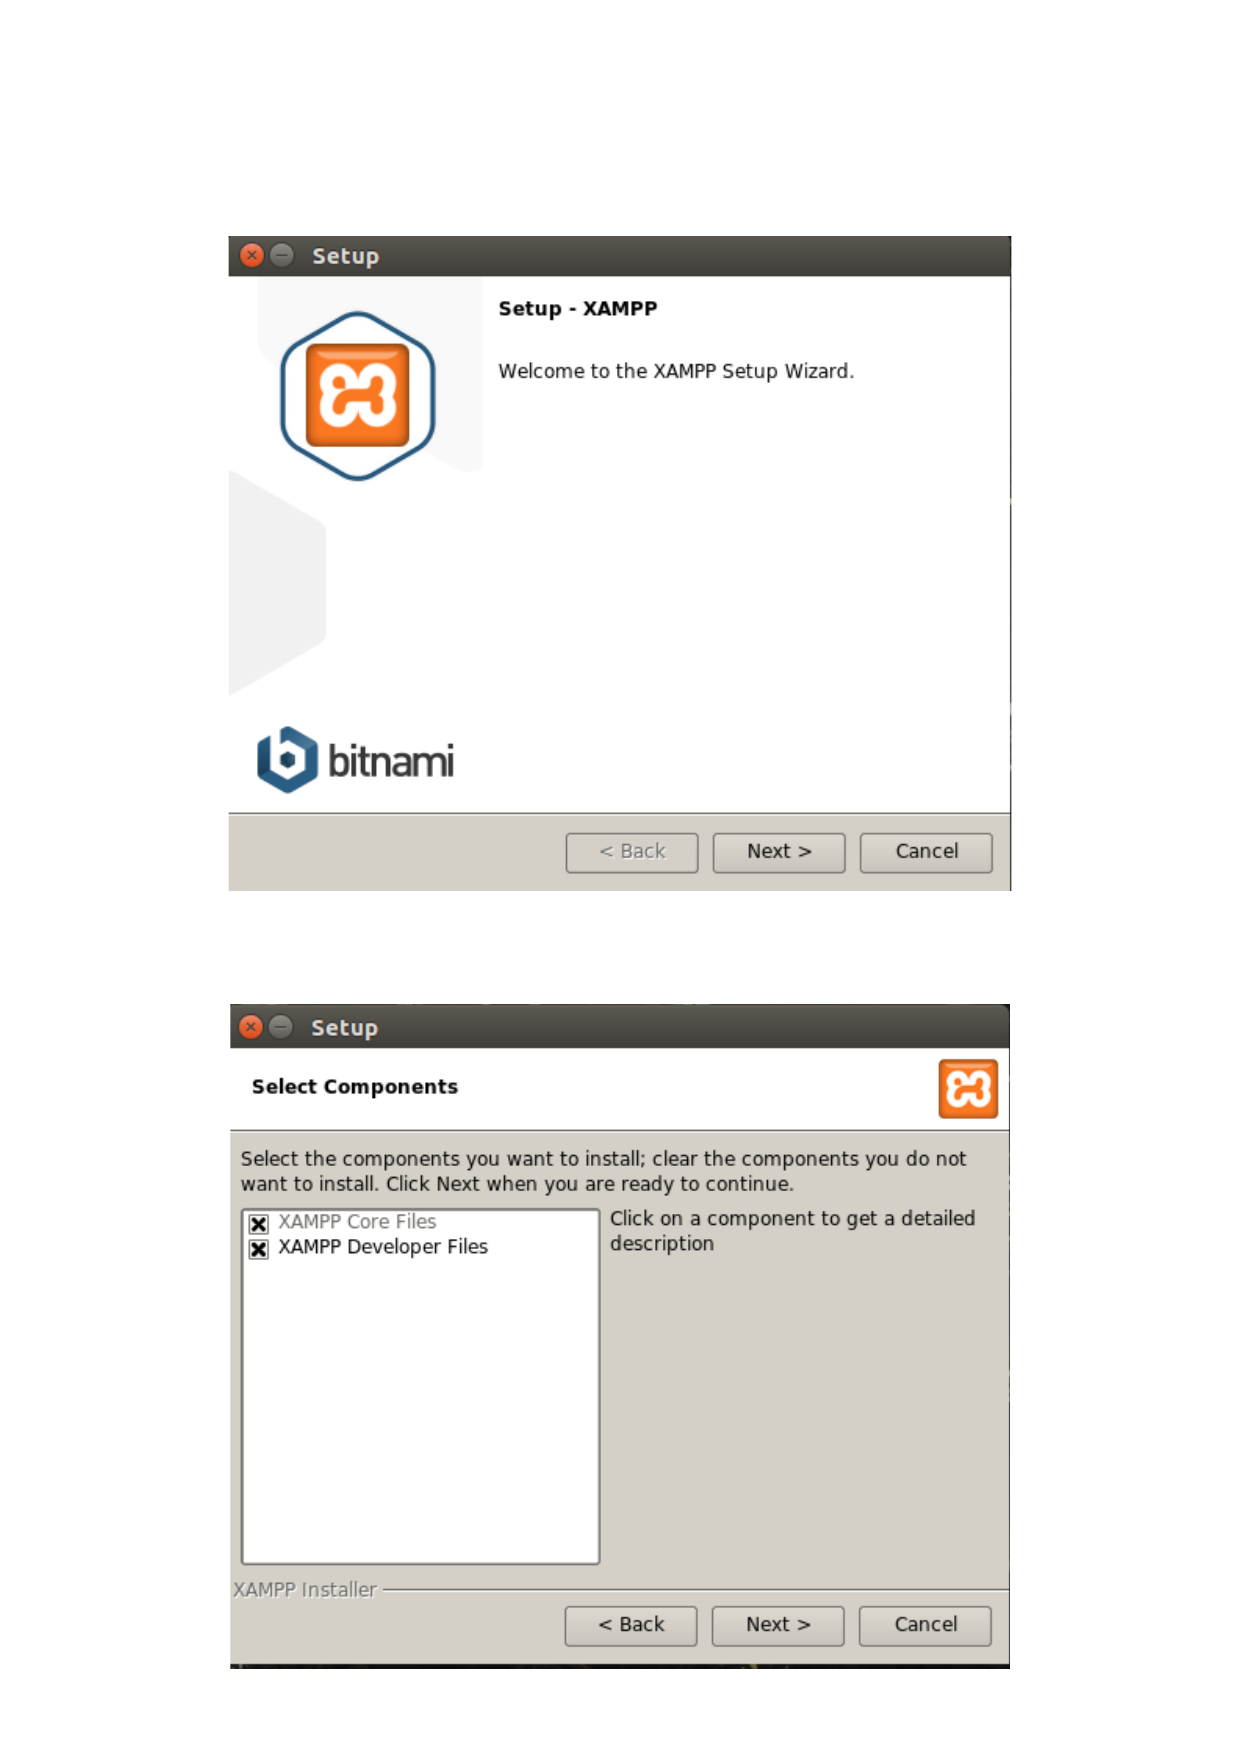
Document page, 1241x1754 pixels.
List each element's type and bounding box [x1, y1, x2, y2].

picture [230, 1004, 1010, 1669]
picture [228, 236, 1012, 891]
